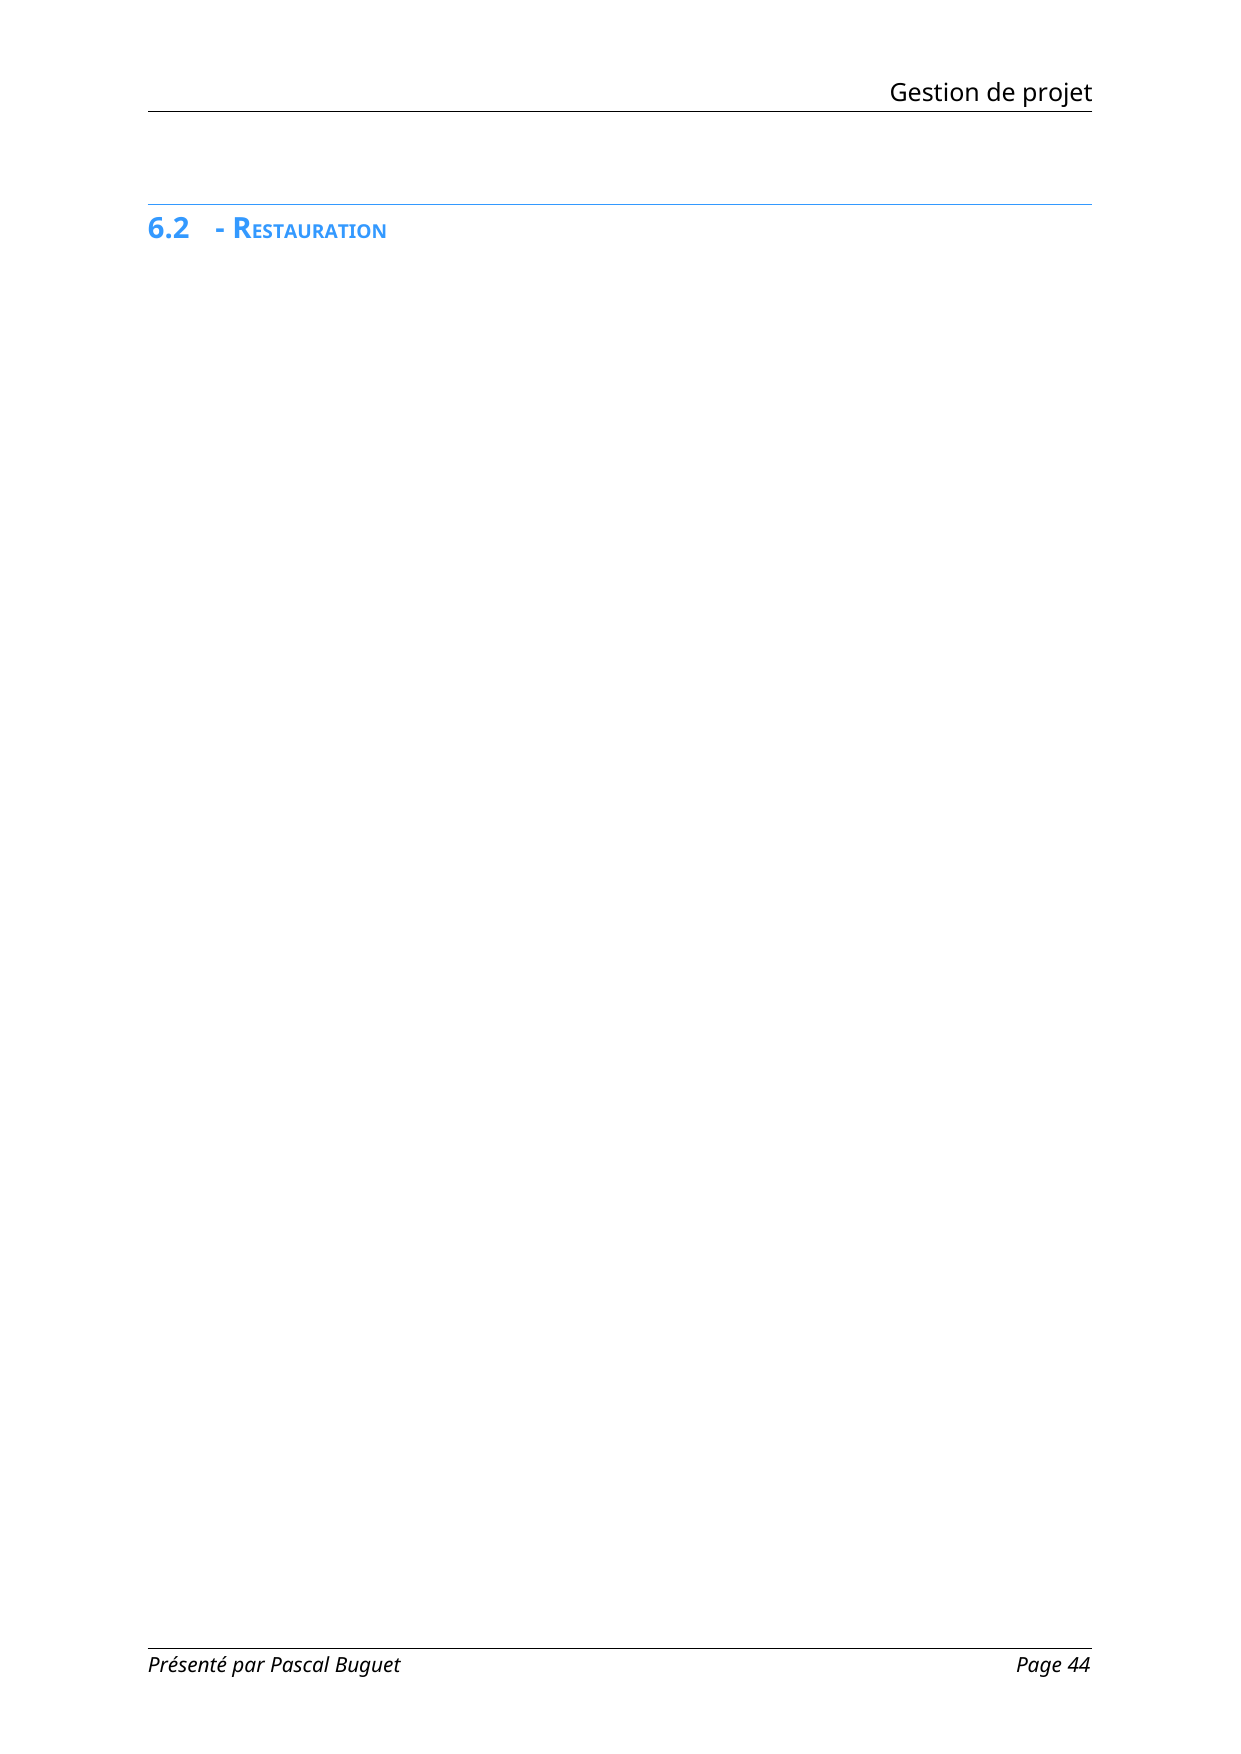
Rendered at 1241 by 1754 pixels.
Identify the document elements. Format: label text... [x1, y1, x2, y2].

subtitle - Restauration [148, 205, 1092, 247]
